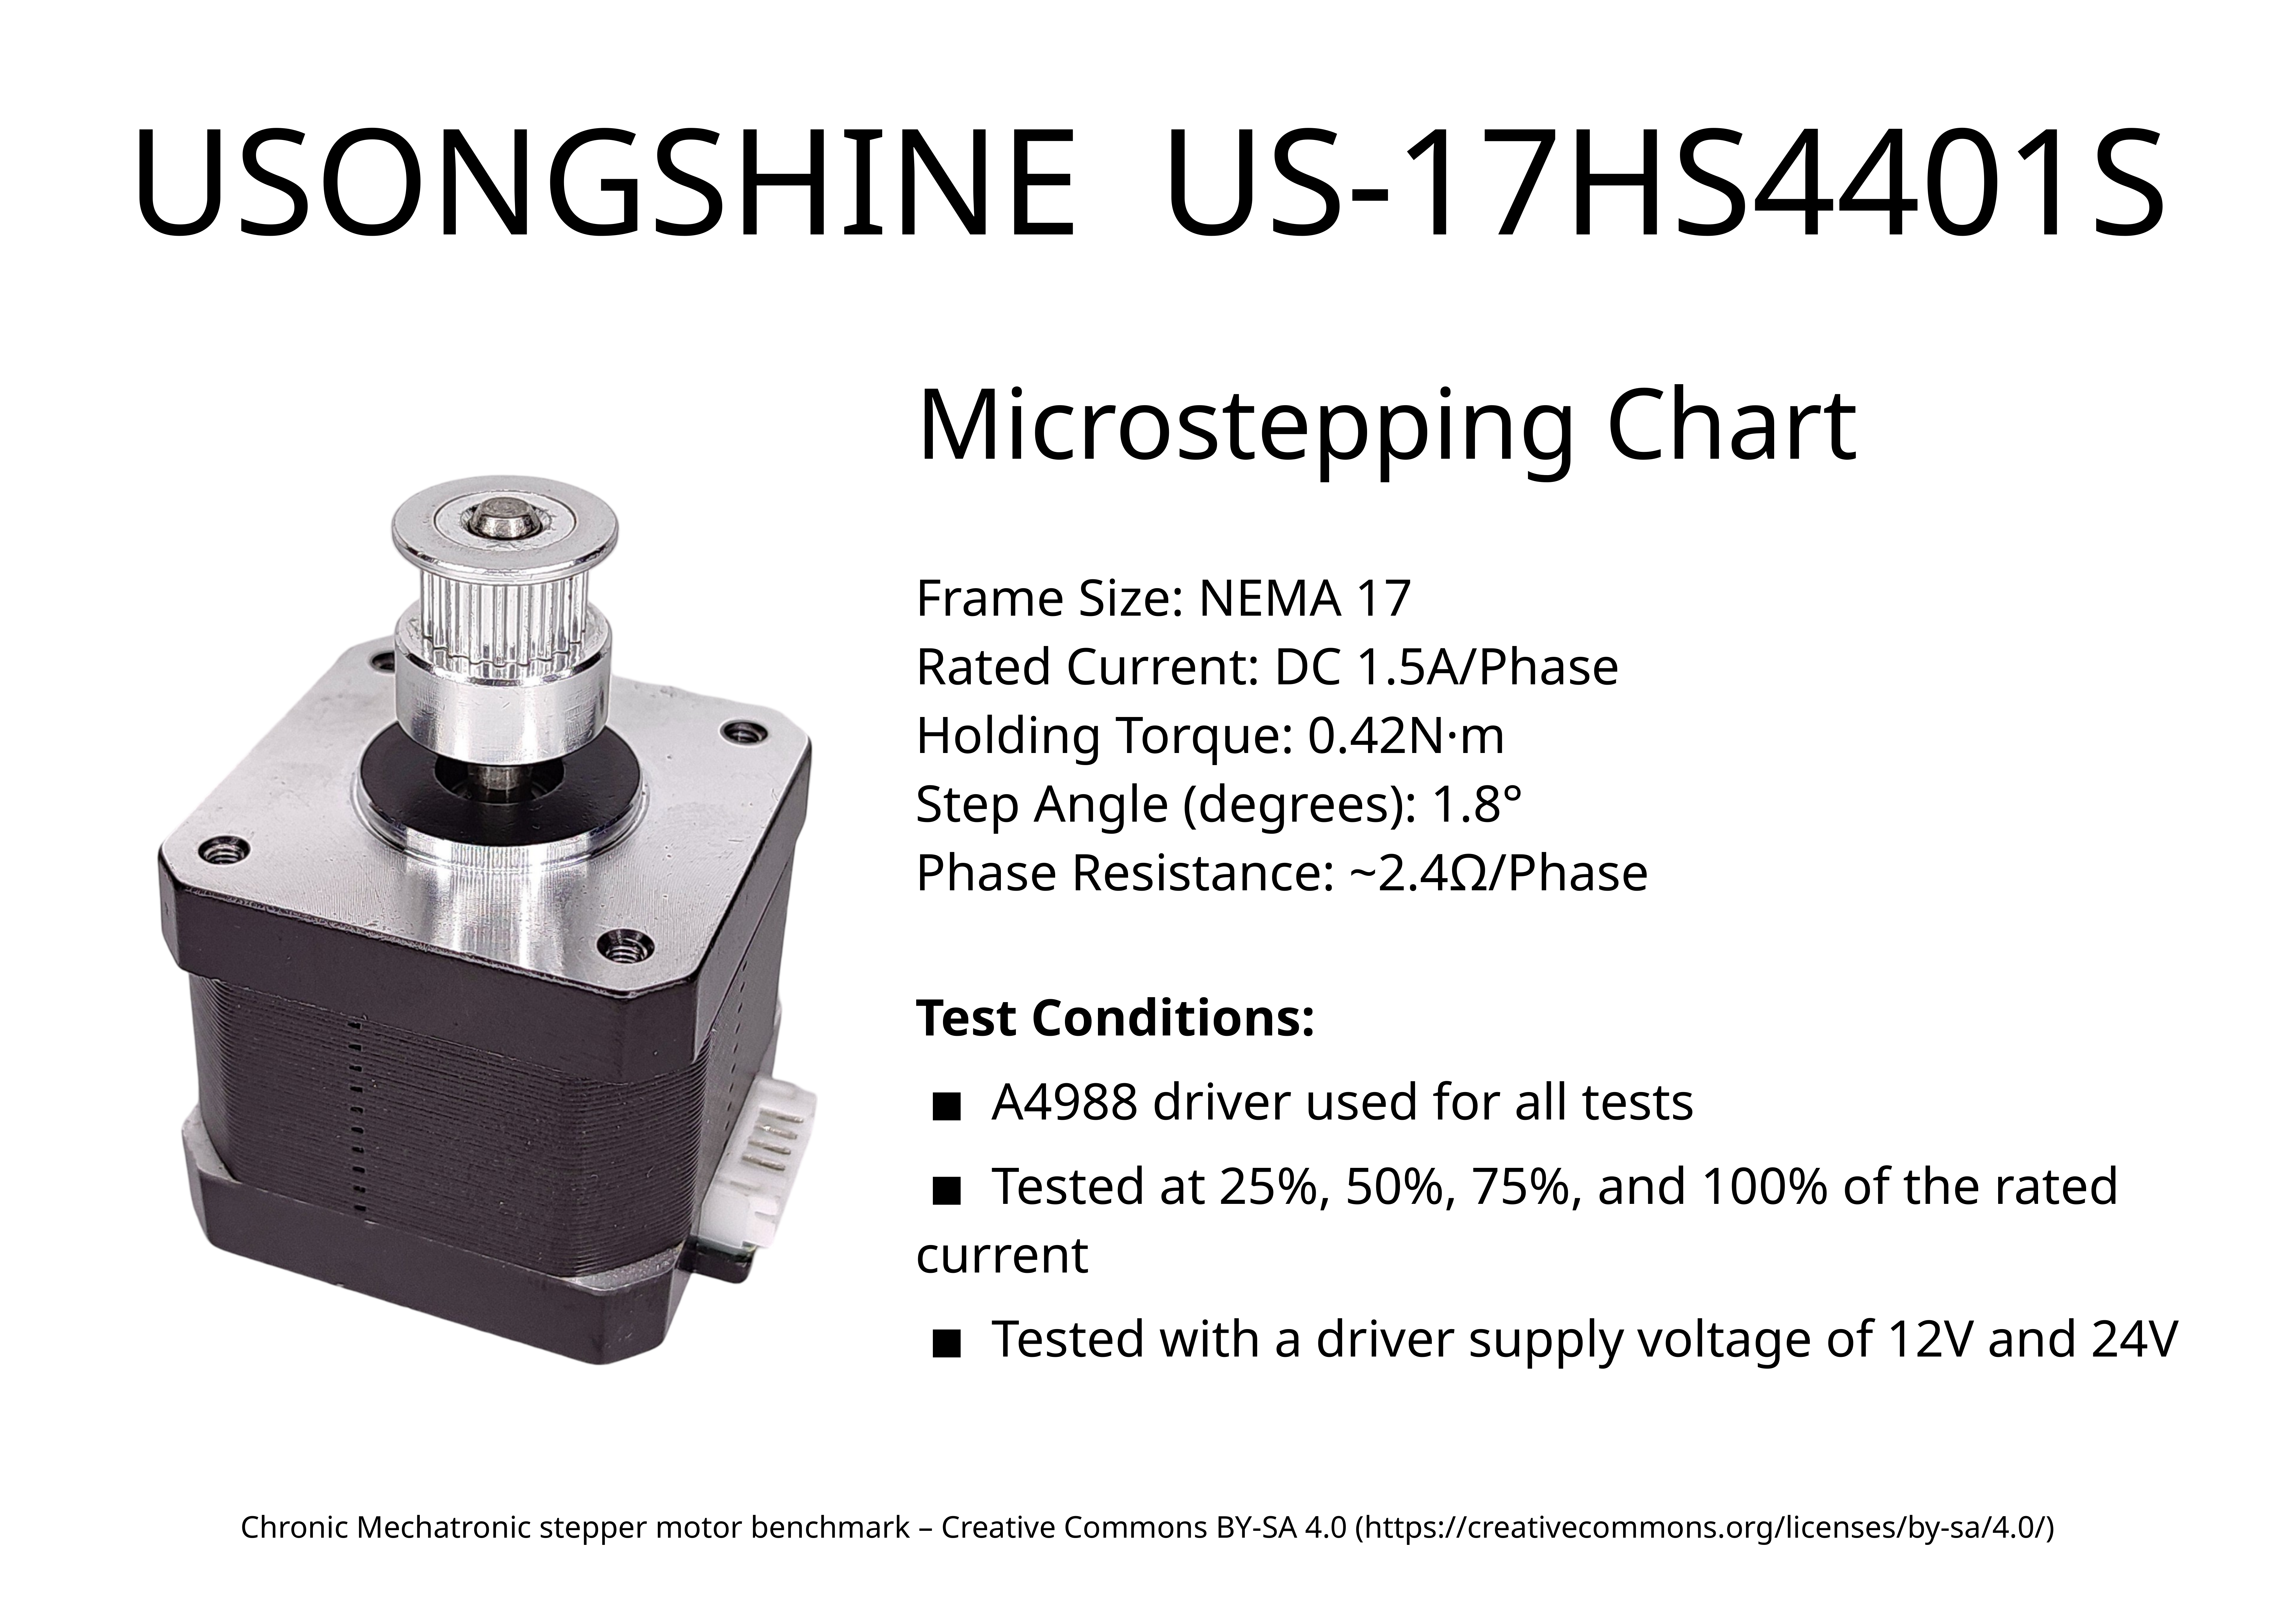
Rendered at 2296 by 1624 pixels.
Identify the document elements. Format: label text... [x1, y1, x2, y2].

text Test Conditions: [915, 982, 2219, 1050]
text Step Angle (degrees): 1.8° [915, 768, 2219, 836]
text ◾ Tested with a driver supply voltage of 12V and 24V [915, 1303, 2219, 1372]
text Microstepping Chart [915, 354, 2219, 488]
text Holding Torque: 0.42N·m [915, 699, 2219, 768]
text Frame Size: NEMA 17 [915, 562, 2219, 630]
text Rated Current: DC 1.5A/Phase [915, 630, 2219, 699]
picture [89, 419, 897, 1438]
text ◾ Tested at 25%, 50%, 75%, and 100% of the rated current [915, 1150, 2219, 1287]
text Phase Resistance: ~2.4Ω/Phase [915, 836, 2219, 905]
text ◾ A4988 driver used for all tests [915, 1066, 2219, 1135]
